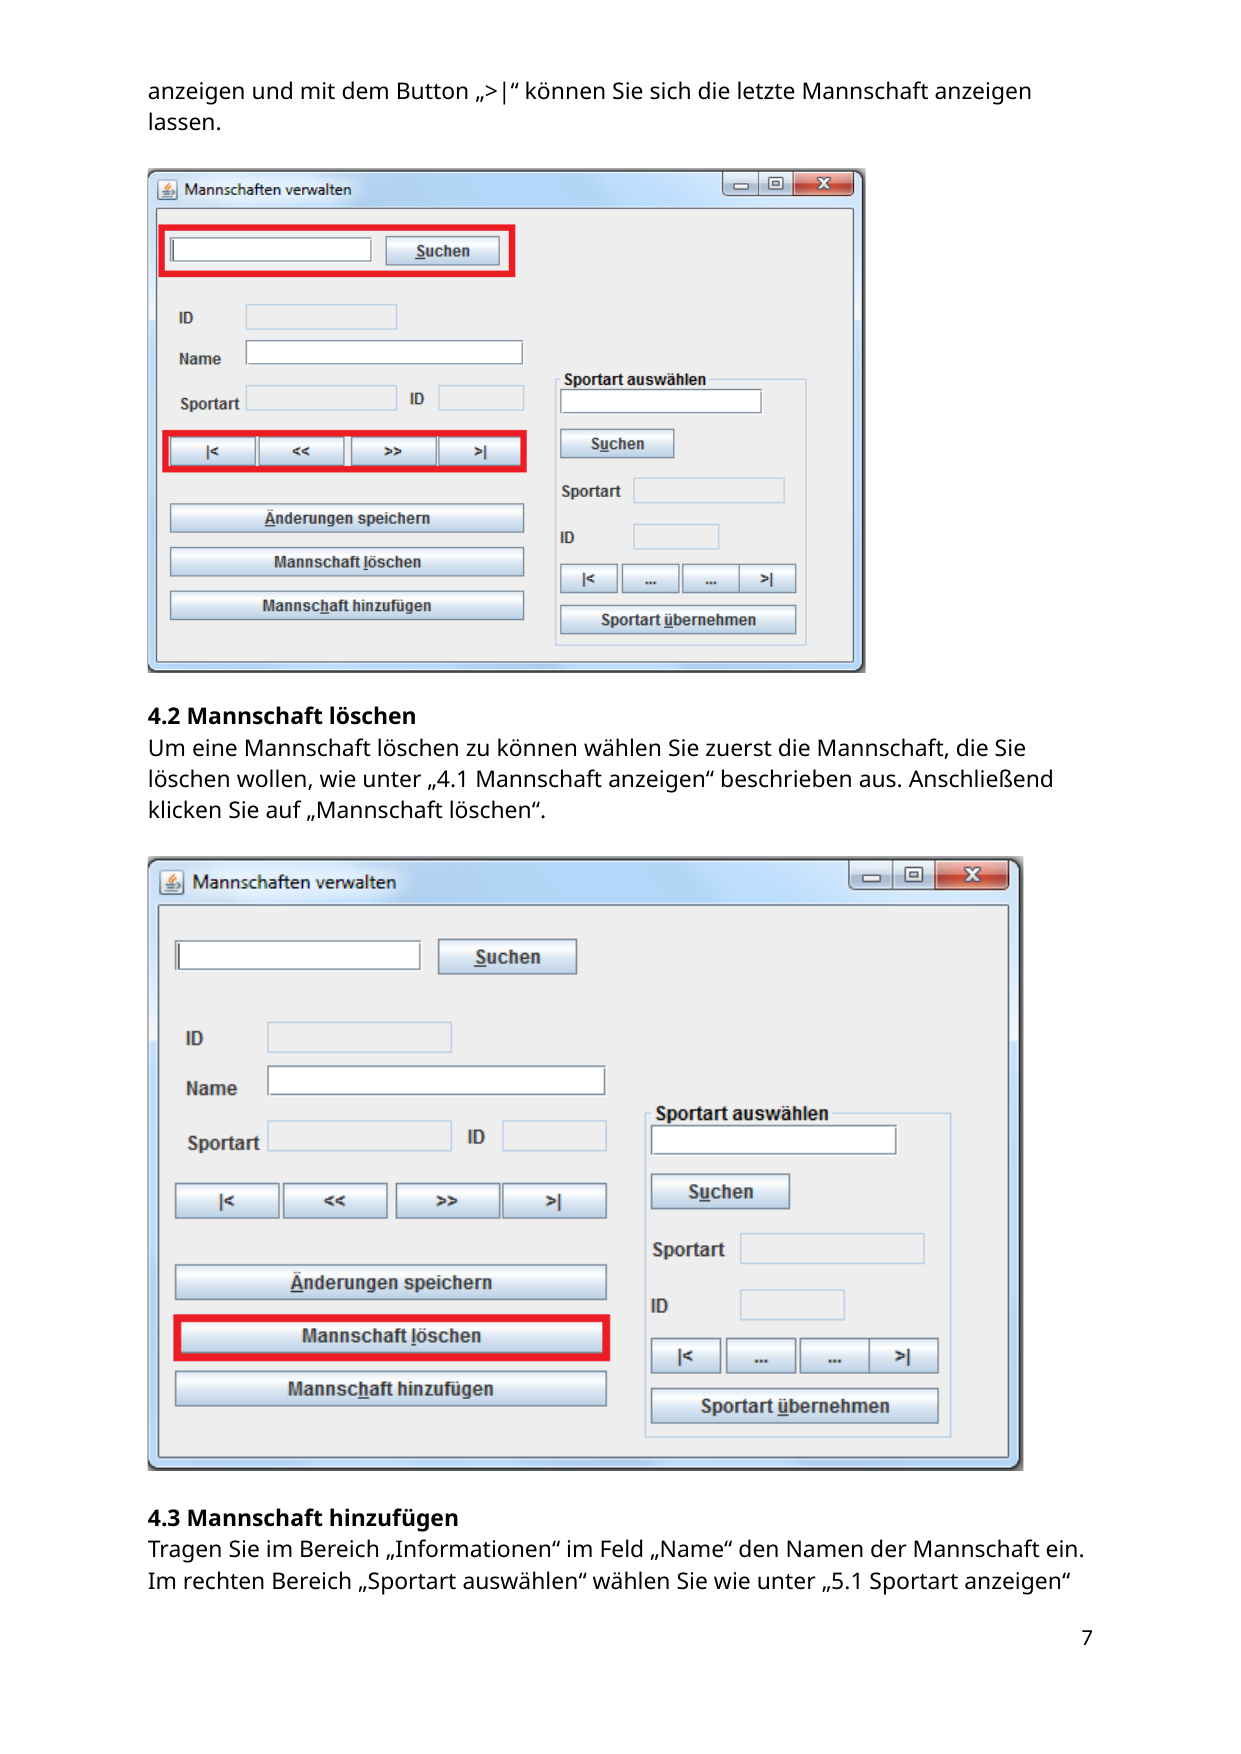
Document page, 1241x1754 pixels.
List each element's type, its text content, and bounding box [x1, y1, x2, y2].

text Tragen Sie im Bereich „Informationen“ im Feld „Name“ den Namen der Mannschaft ein. Im rechten Bereich „Sportart auswählen“ wählen Sie wie unter „5.1 Sportart anzeigen“ [148, 1533, 1093, 1596]
text Um eine Mannschaft löschen zu können wählen Sie zuerst die Mannschaft, die Sie löschen wollen, wie unter „4.1 Mannschaft anzeigen“ beschrieben aus. Anschließend klicken Sie auf „Mannschaft löschen“. [148, 732, 1093, 825]
text anzeigen und mit dem Button „>|“ können Sie sich die letzte Mannschaft anzeigen lassen. [148, 75, 1093, 137]
text 4.3 Mannschaft hinzufügen [148, 1502, 1093, 1533]
text 4.2 Mannschaft löschen [148, 700, 1093, 732]
